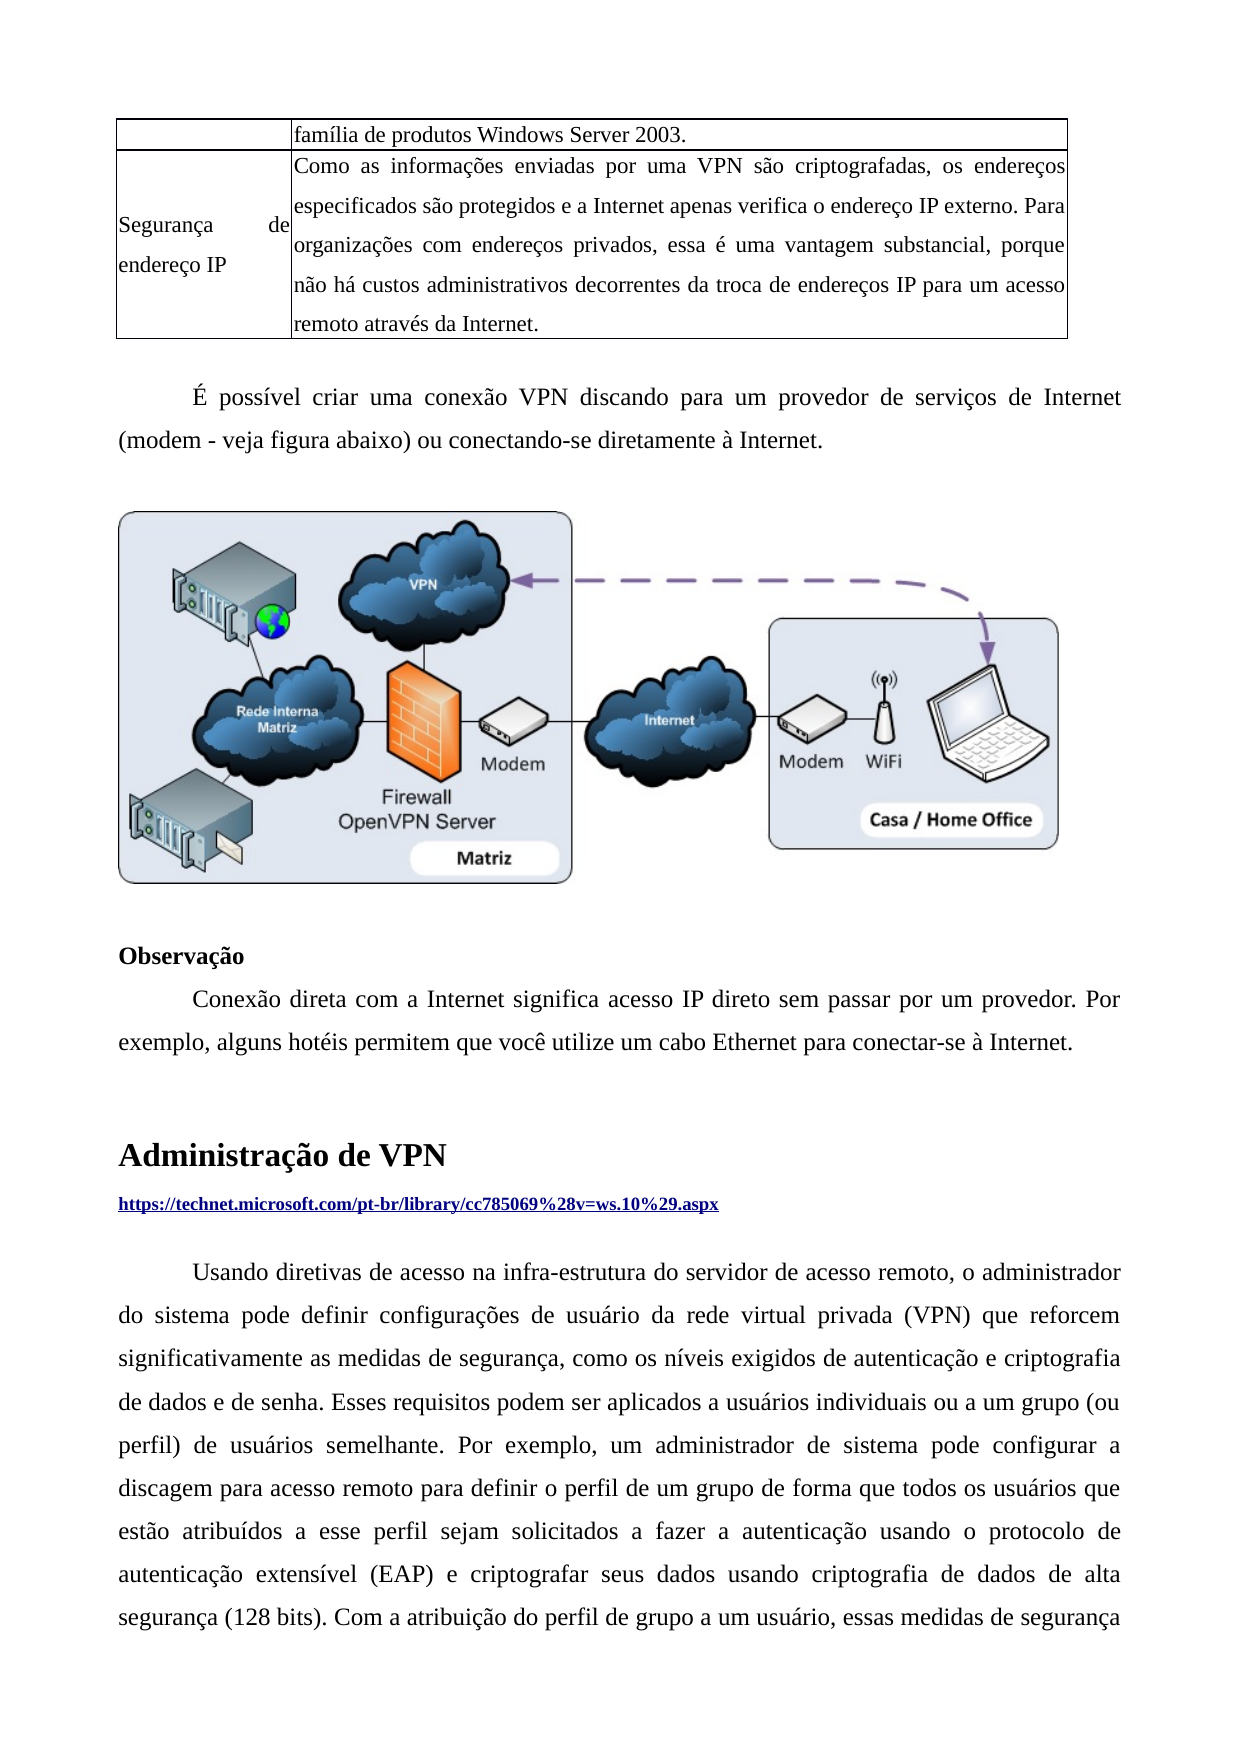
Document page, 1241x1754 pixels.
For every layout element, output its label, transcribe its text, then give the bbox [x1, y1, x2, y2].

table_cell família de produtos Windows Server 2003. [292, 120, 1067, 149]
subtitle https://technet.microsoft.com/pt-br/library/cc785069%28v=ws.10%29.aspx [118, 1193, 1122, 1214]
picture [118, 511, 1059, 884]
text É possível criar uma conexão VPN discando para um provedor de serviços de Internet (modem - veja figura abaixo) ou conectando-se diretamente à Internet. [118, 382, 1122, 454]
table_cell Segurança de endereço IP [117, 151, 291, 338]
table_cell Como as informações enviadas por uma VPN são criptografadas, os endereços especificados são protegidos e a Internet apenas verifica o endereço IP externo. Para organizações com endereços privados, essa é uma vantagem substancial, porque não há custos administrativos decorrentes da troca de endereços IP para um acesso remoto através da Internet. [292, 151, 1067, 338]
text Conexão direta com a Internet significa acesso IP direto sem passar por um provedor. Por exemplo, alguns hotéis permitem que você utilize um cabo Ethernet para conectar-se à Internet. [118, 984, 1122, 1056]
table_cell [117, 120, 291, 149]
text Observação [118, 941, 1122, 970]
subtitle Administração de VPN [118, 1135, 1122, 1173]
text Usando diretivas de acesso na infra-estrutura do servidor de acesso remoto, o administrador do sistema pode definir configurações de usuário da rede virtual privada (VPN) que reforcem significativamente as medidas de segurança, como os níveis exigidos de autenticação e criptografia de dados e de senha. Esses requisitos podem ser aplicados a usuários individuais ou a um grupo (ou perfil) de usuários semelhante. Por exemplo, um administrador de sistema pode configurar a discagem para acesso remoto para definir o perfil de um grupo de forma que todos os usuários que estão atribuídos a esse perfil sejam solicitados a fazer a autenticação usando o protocolo de autenticação extensível (EAP) e criptografar seus dados usando criptografia de dados de alta segurança (128 bits). Com a atribuição do perfil de grupo a um usuário, essas medidas de segurança [118, 1257, 1122, 1631]
